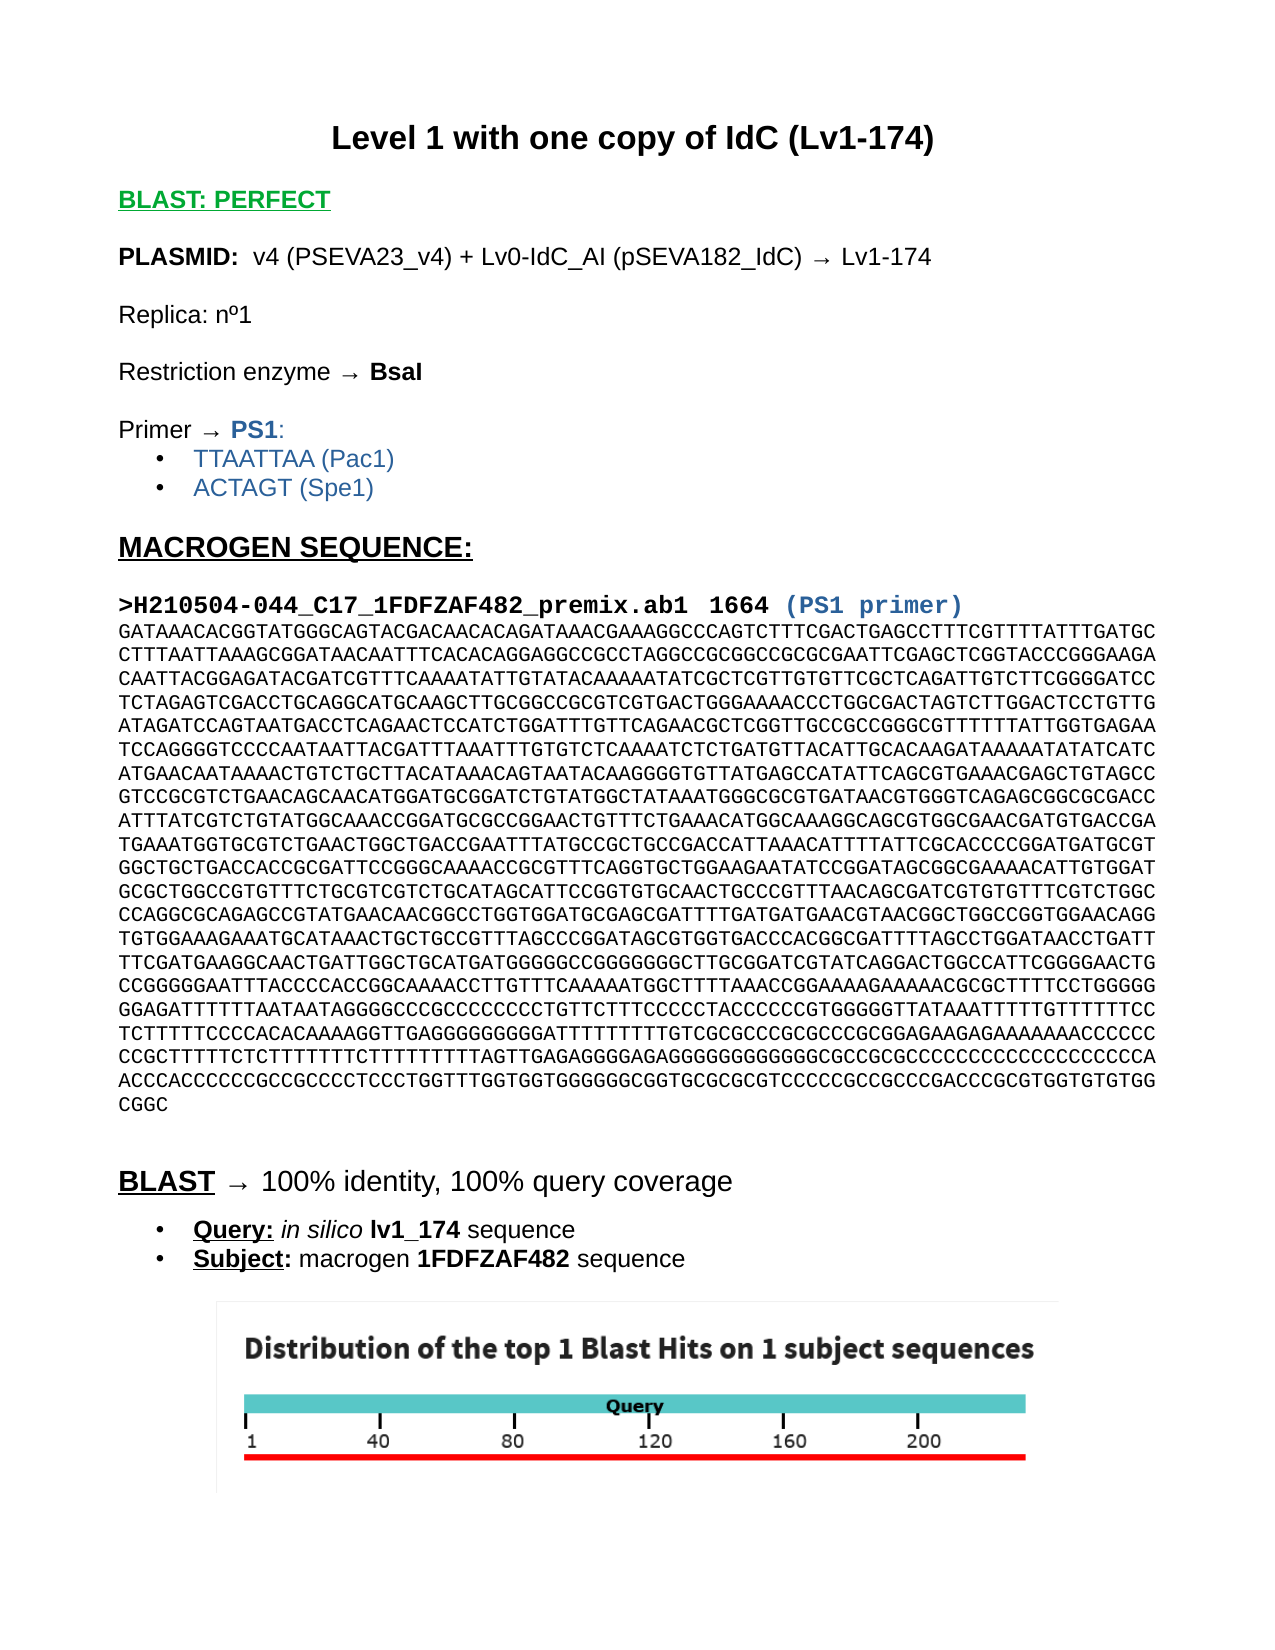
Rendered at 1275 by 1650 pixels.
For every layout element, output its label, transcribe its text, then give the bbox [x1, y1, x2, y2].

text BLAST: PERFECT [118, 185, 1157, 214]
text Restriction enzyme → BsaI [118, 357, 1157, 386]
list Subject: macrogen 1FDFZAF482 sequence [156, 1244, 1157, 1273]
text Replica: nº1 [118, 300, 1157, 329]
text >H210504-044_C17_1FDFZAF482_premix.ab1 1664 (PS1 primer) [118, 592, 1157, 621]
text Primer → PS1: [118, 415, 1157, 444]
text MACROGEN SEQUENCE: [118, 530, 1157, 564]
picture [216, 1301, 1059, 1493]
text PLASMID: v4 (PSEVA23_v4) + Lv0-IdC_AI (pSEVA182_IdC) → Lv1-174 [118, 242, 1157, 271]
text BLAST → 100% identity, 100% query coverage [118, 1164, 1157, 1197]
list TTAATTAA (Pac1) [156, 444, 1157, 472]
list ACTAGT (Spe1) [156, 472, 1157, 501]
text GATAAACACGGTATGGGCAGTACGACAACACAGATAAACGAAAGGCCCAGTCTTTCGACTGAGCCTTTCGTTTTATTTGATGCCTTTAATTAAAGCGGATAACAATTTCACACAGGAGGCCGCCTAGGCCGCGGCCGCGCGAATTCGAGCTCGGTACCCGGGAAGACAATTACGGAGATACGATCGTTTCAAAATATTGTATACAAAAATATCGCTCGTTGTGTTCGCTCAGATTGTCTTCGGGGATCCTCTAGAGTCGACCTGCAGGCATGCAAGCTTGCGGCCGCGTCGTGACTGGGAAAACCCTGGCGACTAGTCTTGGACTCCTGTTGATAGATCCAGTAATGACCTCAGAACTCCATCTGGATTTGTTCAGAACGCTCGGTTGCCGCCGGGCGTTTTTTATTGGTGAGAATCCAGGGGTCCCCAATAATTACGATTTAAATTTGTGTCTCAAAATCTCTGATGTTACATTGCACAAGATAAAAATATATCATCATGAACAATAAAACTGTCTGCTTACATAAACAGTAATACAAGGGGTGTTATGAGCCATATTCAGCGTGAAACGAGCTGTAGCCGTCCGCGTCTGAACAGCAACATGGATGCGGATCTGTATGGCTATAAATGGGCGCGTGATAACGTGGGTCAGAGCGGCGCGACCATTTATCGTCTGTATGGCAAACCGGATGCGCCGGAACTGTTTCTGAAACATGGCAAAGGCAGCGTGGCGAACGATGTGACCGATGAAATGGTGCGTCTGAACTGGCTGACCGAATTTATGCCGCTGCCGACCATTAAACATTTTATTCGCACCCCGGATGATGCGTGGCTGCTGACCACCGCGATTCCGGGCAAAACCGCGTTTCAGGTGCTGGAAGAATATCCGGATAGCGGCGAAAACATTGTGGATGCGCTGGCCGTGTTTCTGCGTCGTCTGCATAGCATTCCGGTGTGCAACTGCCCGTTTAACAGCGATCGTGTGTTTCGTCTGGCCCAGGCGCAGAGCCGTATGAACAACGGCCTGGTGGATGCGAGCGATTTTGATGATGAACGTAACGGCTGGCCGGTGGAACAGGTGTGGAAAGAAATGCATAAACTGCTGCCGTTTAGCCCGGATAGCGTGGTGACCCACGGCGATTTTAGCCTGGATAACCTGATTTTCGATGAAGGCAACTGATTGGCTGCATGATGGGGGCCGGGGGGGCTTGCGGATCGTATCAGGACTGGCCATTCGGGGAACTGCCGGGGGAATTTACCCCACCGGCAAAACCTTGTTTCAAAAATGGCTTTTAAACCGGAAAAGAAAAACGCGCTTTTCCTGGGGGGGAGATTTTTTAATAATAGGGGCCCGCCCCCCCCTGTTCTTTCCCCCTACCCCCCGTGGGGGTTATAAATTTTTGTTTTTTCCTCTTTTTCCCCACACAAAAGGTTGAGGGGGGGGGATTTTTTTTTGTCGCGCCCGCGCCCGCGGAGAAGAGAAAAAAACCCCCCCCGCTTTTTCTCTTTTTTTCTTTTTTTTTAGTTGAGAGGGGAGAGGGGGGGGGGGGCGCCGCGCCCCCCCCCCCCCCCCCCCAACCCACCCCCCGCCGCCCCTCCCTGGTTTGGTGGTGGGGGGCGGTGCGCGCGTCCCCCGCCGCCCGACCCGCGTGGTGTGTGGCGGC [118, 621, 1157, 1117]
list Query: in silico lv1_174 sequence [156, 1215, 1157, 1244]
text Level 1 with one copy of IdC (Lv1-174) [118, 118, 1157, 157]
